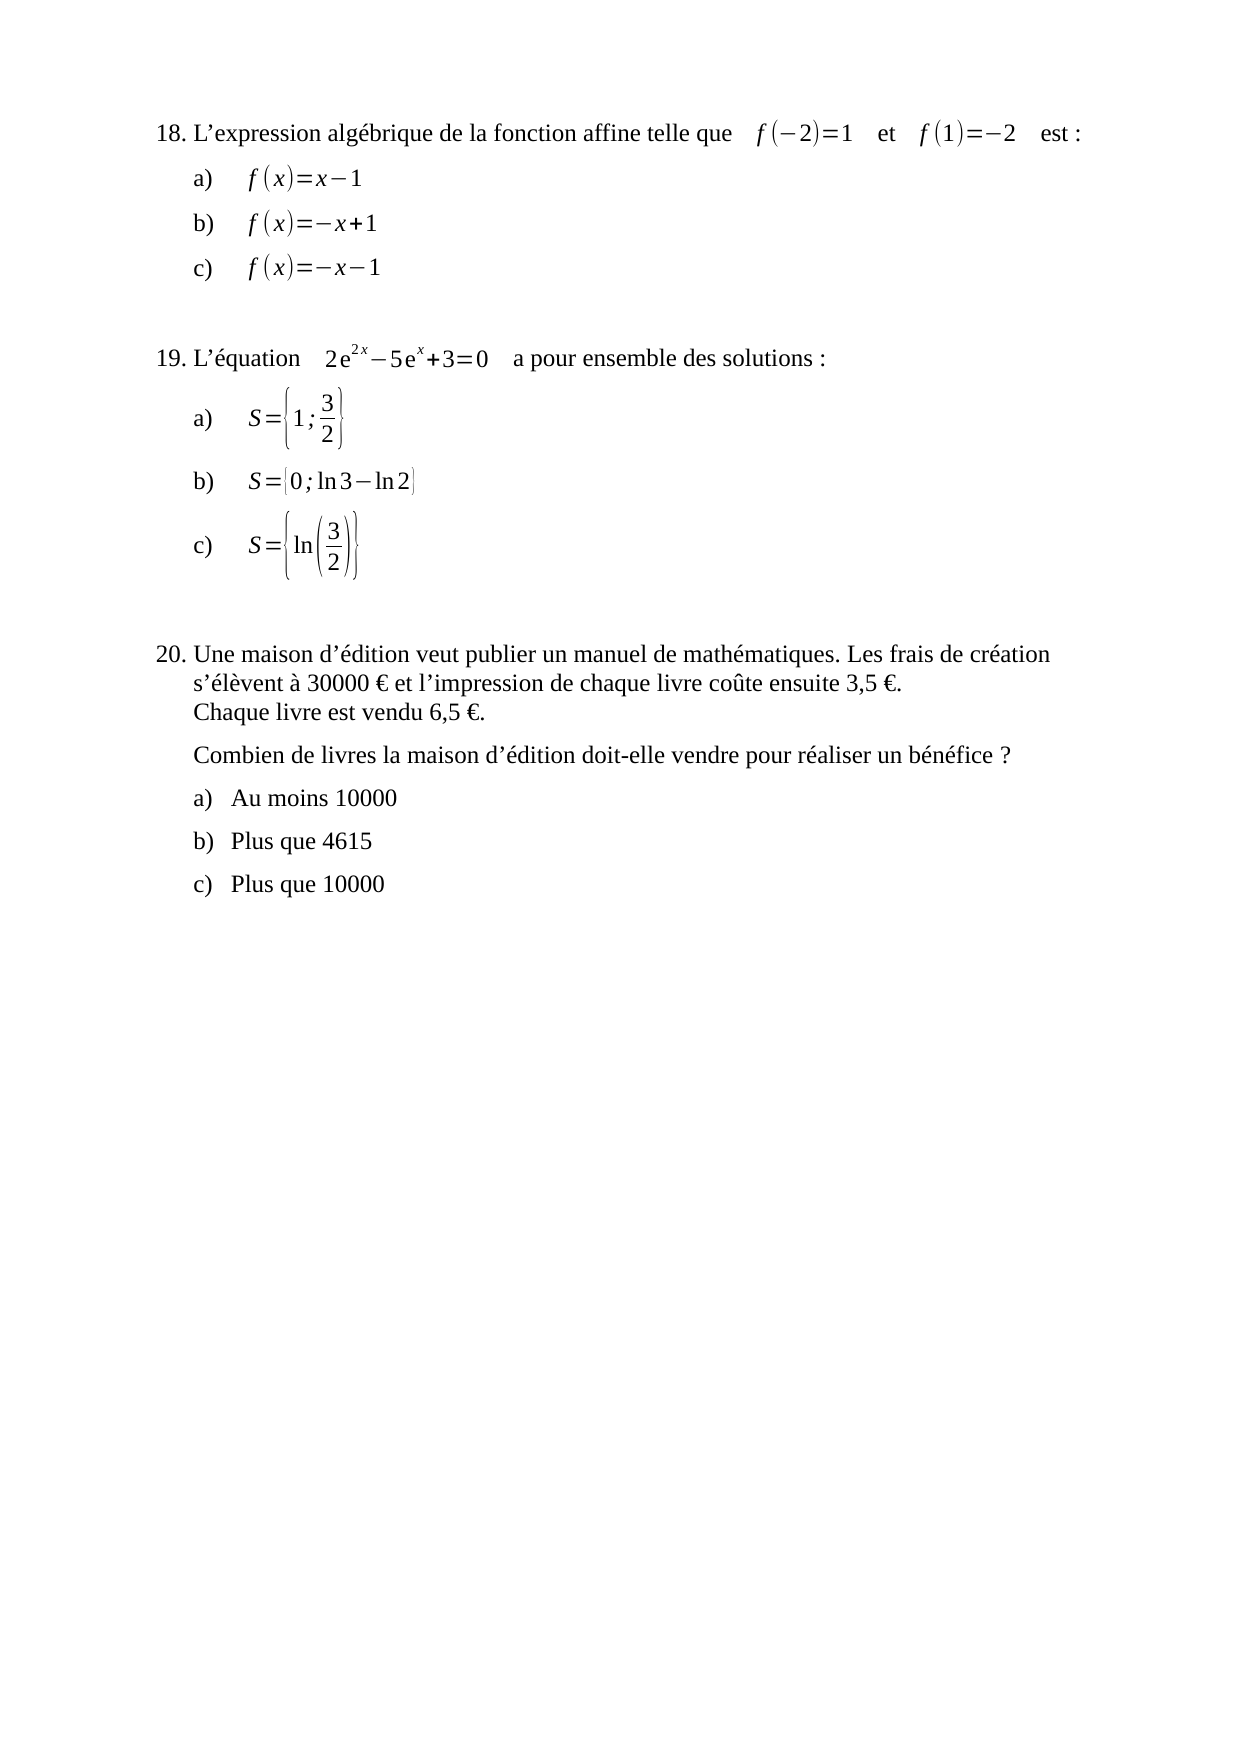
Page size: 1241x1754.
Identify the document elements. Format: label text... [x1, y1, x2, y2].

list L’équation a pour ensemble des solutions : [156, 341, 1122, 372]
list Plus que 10000 [193, 869, 1122, 898]
list Plus que 4615 [193, 826, 1122, 855]
list Au moins 10000 [193, 783, 1122, 812]
list Chaque livre est vendu 6,5 €. [156, 697, 1122, 726]
list Combien de livres la maison d’édition doit-elle vendre pour réaliser un bénéfice ? [156, 740, 1122, 769]
list Une maison d’édition veut publier un manuel de mathématiques. Les frais de création s’élèvent à 30000 € et l’impression de chaque livre coûte ensuite 3,5 €. [156, 639, 1122, 697]
list L’expression algébrique de la fonction affine telle que et est : [156, 118, 1122, 149]
